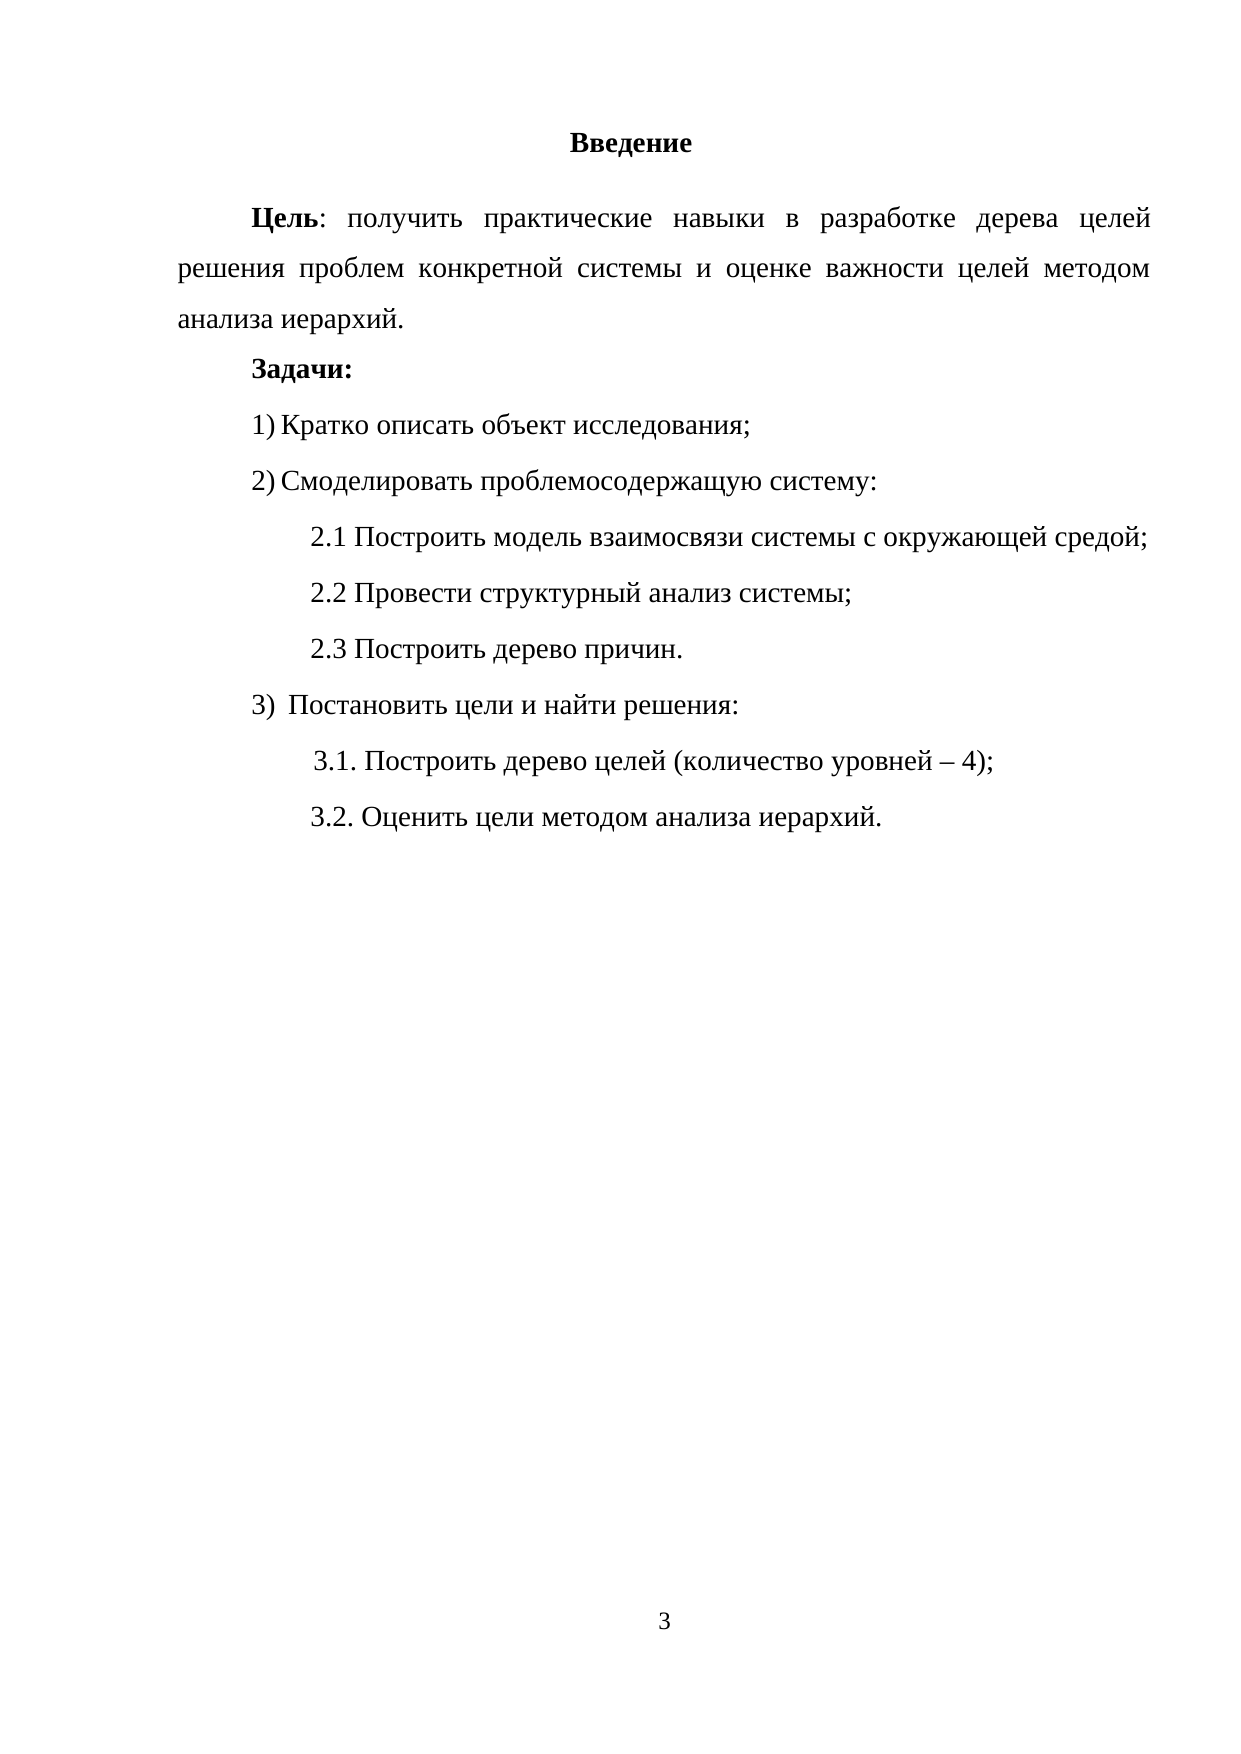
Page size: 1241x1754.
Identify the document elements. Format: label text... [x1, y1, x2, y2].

list Постановить цели и найти решения: [251, 687, 1151, 721]
list 2.2 Провести структурный анализ системы; [310, 575, 1151, 609]
list 2.3 Построить дерево причин. [310, 631, 1151, 664]
text Задачи: [177, 351, 1151, 385]
text Цель: получить практические навыки в разработке дерева целей решения проблем конкретной системы и оценке важности целей методом анализа иерархий. [177, 200, 1151, 334]
list 2.1 Построить модель взаимосвязи системы с окружающей средой; [310, 519, 1151, 553]
list Смоделировать проблемосодержащую систему: [251, 463, 1151, 497]
list 3.2. Оценить цели методом анализа иерархий. [310, 799, 1151, 832]
list 3.1. Построить дерево целей (количество уровней – 4); [248, 743, 1152, 776]
list Кратко описать объект исследования; [251, 407, 1151, 441]
subtitle Введение [177, 125, 1084, 158]
